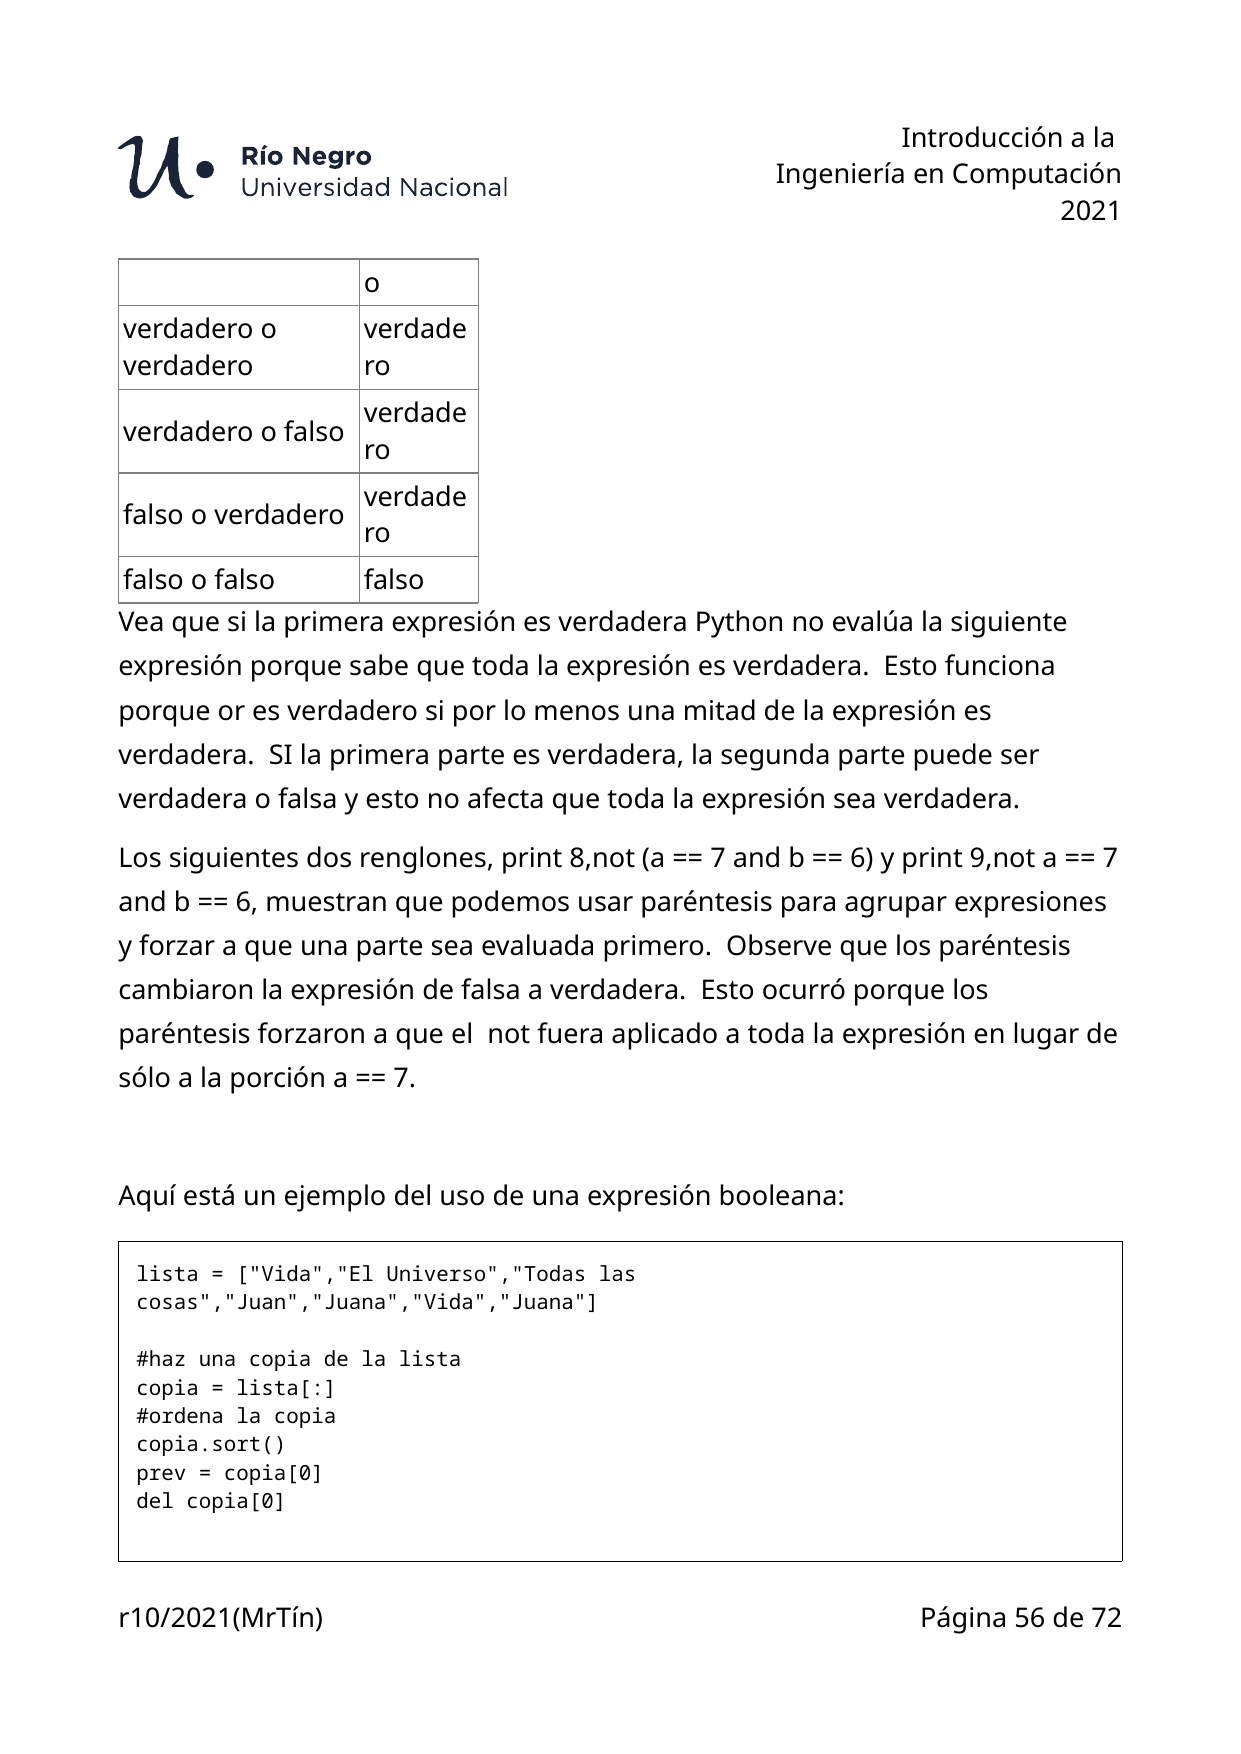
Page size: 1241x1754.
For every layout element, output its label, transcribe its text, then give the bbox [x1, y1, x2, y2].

text prev = copia[0] [119, 1440, 1122, 1468]
text del copia[0] [119, 1468, 1122, 1515]
table_cell verdadero [360, 390, 478, 472]
table_cell verdadero o verdadero [119, 306, 359, 388]
text Los siguientes dos renglones, print 8,not (a == 7 and b == 6) y print 9,not a == 7 and b == 6, muestran que podemos usar paréntesis para agrupar expresiones y forzar a que una parte sea evaluada primero. Observe que los paréntesis cambiaron la expresión de falsa a verdadera. Esto ocurró porque los paréntesis forzaron a que el not fuera aplicado a toda la expresión en lugar de sólo a la porción a == 7. [118, 838, 1122, 1096]
text #ordena la copia [119, 1383, 1122, 1412]
table_cell falso o falso [119, 557, 359, 602]
text #haz una copia de la lista [119, 1326, 1122, 1355]
text Vea que si la primera expresión es verdadera Python no evalúa la siguiente expresión porque sabe que toda la expresión es verdadera. Esto funciona porque or es verdadero si por lo menos una mitad de la expresión es verdadera. SI la primera parte es verdadera, la segunda parte puede ser verdadera o falsa y esto no afecta que toda la expresión sea verdadera. [118, 603, 1122, 816]
text Aquí está un ejemplo del uso de una expresión booleana: [118, 1176, 1122, 1213]
table_header o [360, 260, 478, 305]
text copia = lista[:] [119, 1355, 1122, 1383]
table_cell falso [360, 557, 478, 602]
table_cell verdadero o falso [119, 390, 359, 472]
table_cell verdadero [360, 474, 478, 556]
text copia.sort() [119, 1412, 1122, 1440]
text lista = ["Vida","El Universo","Todas las cosas","Juan","Juana","Vida","Juana"] [119, 1242, 1122, 1316]
table_header [119, 260, 359, 305]
table_cell falso o verdadero [119, 474, 359, 556]
table_cell verdadero [360, 306, 478, 388]
